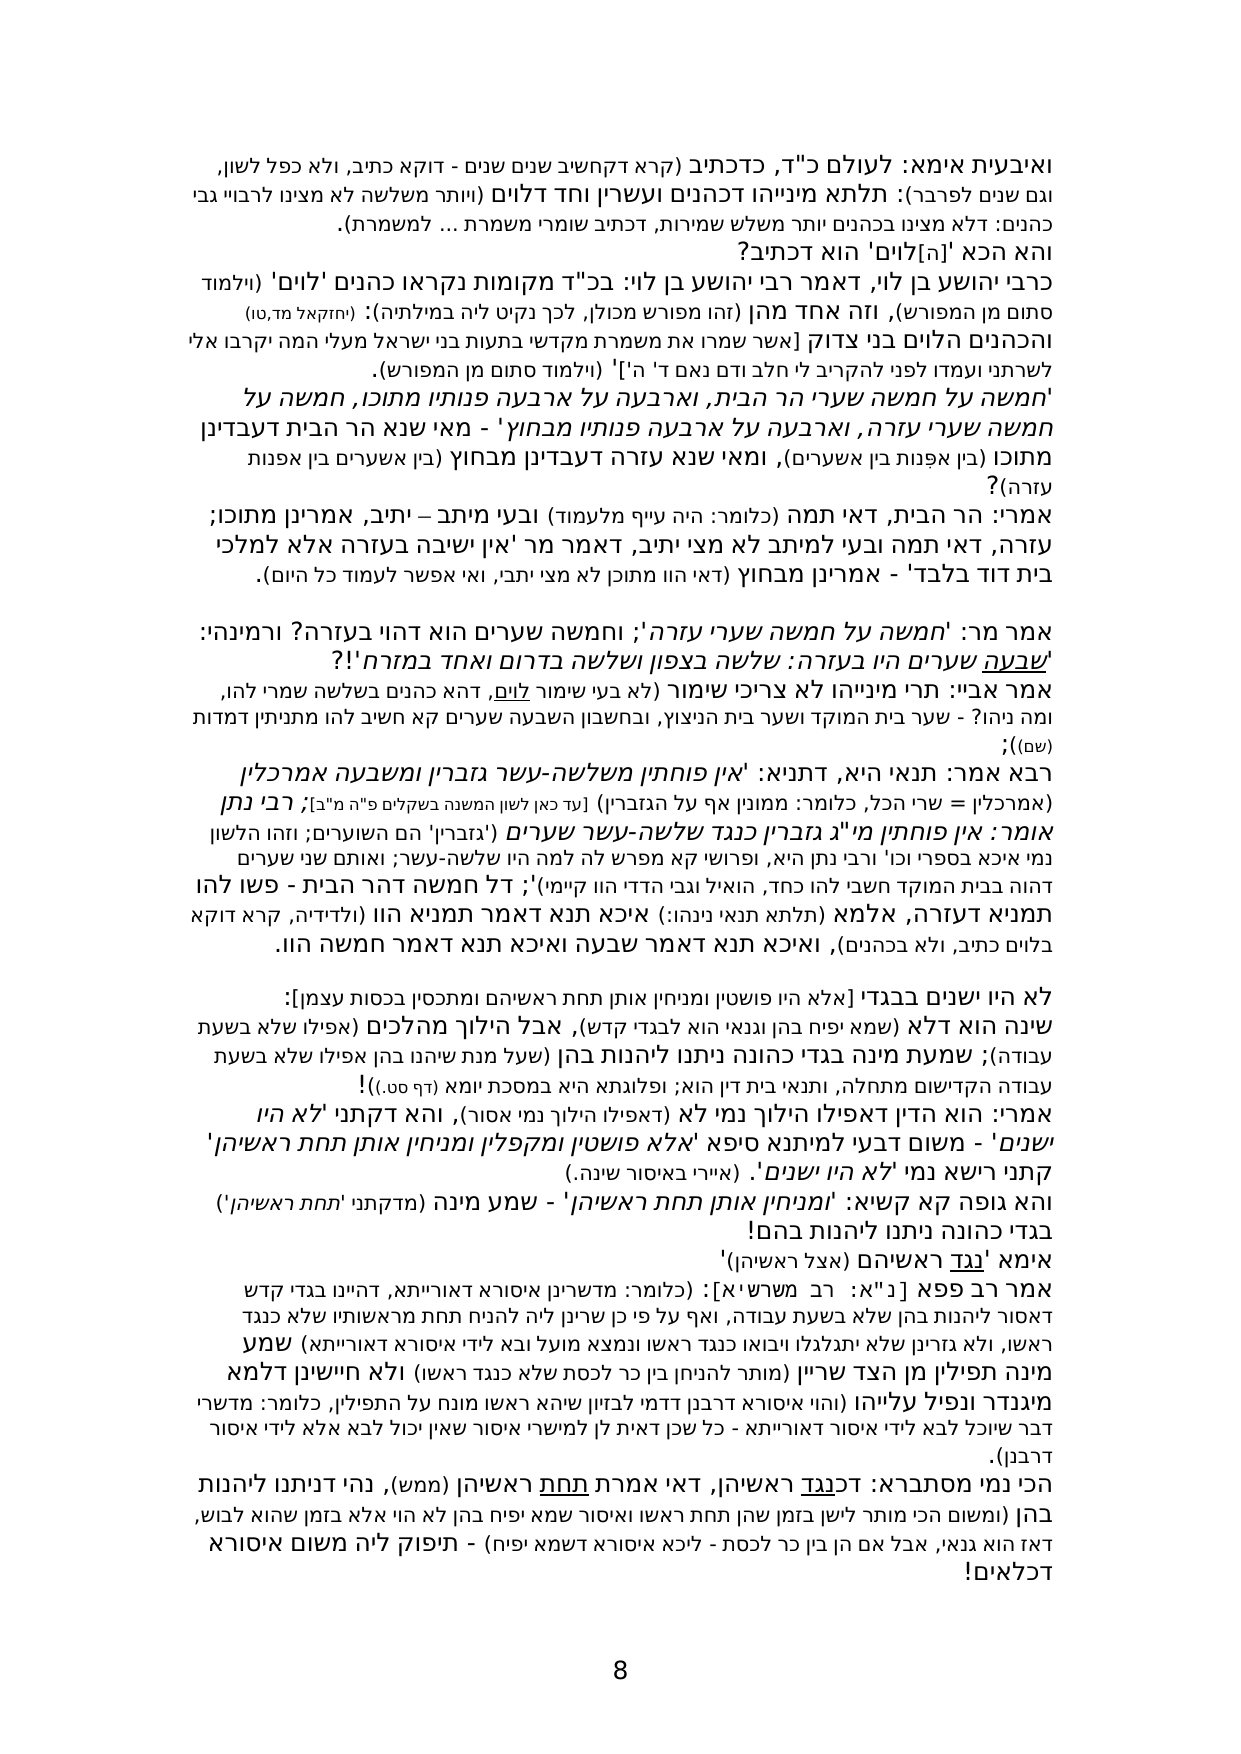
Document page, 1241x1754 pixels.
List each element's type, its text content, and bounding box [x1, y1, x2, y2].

text 'חמשה על חמשה שערי הר הבית, וארבעה על ארבעה פנותיו מתוכו, חמשה על חמשה שערי עזרה, וארבעה על ארבעה פנותיו מבחוץ' - מאי שנא הר הבית דעבדינן מתוכו (בין אפִּנות בין אשערים), ומאי שנא עזרה דעבדינן מבחוץ (בין אשערים בין אפנות עזרה)? [187, 384, 1053, 501]
text רבא אמר: תנאי היא, דתניא: 'אין פוחתין משלשה-עשר גזברין ומשבעה אמרכלין (אמרכלין = שרי הכל, כלומר: ממונין אף על הגזברין) [עד כאן לשון המשנה בשקלים פ"ה מ"ב]; רבי נתן אומר: אין פוחתין מי"ג גזברין כנגד שלשה-עשר שערים ('גזברין' הם השוערים; וזהו הלשון נמי איכא בספרי וכו' ורבי נתן היא, ופרושי קא מפרש לה למה היו שלשה-עשר; ואותם שני שערים דהוה בבית המוקד חשבי להו כחד, הואיל וגבי הדדי הוו קיימי)'; דל חמשה דהר הבית - פשו להו תמניא דעזרה, אלמא (תלתא תנאי נינהו:) איכא תנא דאמר תמניא הוו (ולדידיה, קרא דוקא בלוים כתיב, ולא בכהנים), ואיכא תנא דאמר שבעה ואיכא תנא דאמר חמשה הוו. [187, 758, 1053, 958]
text ואיבעית אימא: לעולם כ"ד, כדכתיב (קרא דקחשיב שנים שנים - דוקא כתיב, ולא כפל לשון, וגם שנים לפרבר): תלתא מינייהו דכהנים ועשרין וחד דלוים (ויותר משלשה לא מצינו לרבויי גבי כהנים: דלא מצינו בכהנים יותר משלש שמירות, דכתיב שומרי משמרת ... למשמרת). [187, 150, 1053, 238]
text אמר מר: 'חמשה על חמשה שערי עזרה'; וחמשה שערים הוא דהוי בעזרה? ורמינהי: 'שבעה שערים היו בעזרה: שלשה בצפון ושלשה בדרום ואחד במזרח'!? [187, 617, 1053, 676]
text אמר רב פפא [נ"א: רב משרשיא]: (כלומר: מדשרינן איסורא דאורייתא, דהיינו בגדי קדש דאסור ליהנות בהן שלא בשעת עבודה, ואף על פי כן שרינן ליה להניח תחת מראשותיו שלא כנגד ראשו, ולא גזרינן שלא יתגלגלו ויבואו כנגד ראשו ונמצא מועל ובא לידי איסורא דאורייתא) שמע מינה תפילין מן הצד שריין (מותר להניחן בין כר לכסת שלא כנגד ראשו) ולא חיישינן דלמא מיגנדר ונפיל עלייהו (והוי איסורא דרבנן דדמי לבזיון שיהא ראשו מונח על התפילין, כלומר: מדשרי דבר שיוכל לבא לידי איסור דאורייתא - כל שכן דאית לן למישרי איסור שאין יכול לבא אלא לידי איסור דרבנן). [187, 1274, 1053, 1469]
text לא היו ישנים בבגדי [אלא היו פושטין ומניחין אותן תחת ראשיהם ומתכסין בכסות עצמן]: [187, 982, 1053, 1011]
text הכי נמי מסתברא: דכנגד ראשיהן, דאי אמרת תחת ראשיהן (ממש), נהי דניתנו ליהנות בהן (ומשום הכי מותר לישן בזמן שהן תחת ראשו ואיסור שמא יפיח בהן לא הוי אלא בזמן שהוא לבוש, דאז הוא גנאי, אבל אם הן בין כר לכסת - ליכא איסורא דשמא יפיח) - תיפוק ליה משום איסורא דכלאים! [187, 1469, 1053, 1586]
text והא הכא '[ה]לוים' הוא דכתיב? [187, 238, 1053, 267]
text אמרי: הר הבית, דאי תמה (כלומר: היה עייף מלעמוד) ובעי מיתב – יתיב, אמרינן מתוכו; עזרה, דאי תמה ובעי למיתב לא מצי יתיב, דאמר מר 'אין ישיבה בעזרה אלא למלכי בית דוד בלבד' - אמרינן מבחוץ (דאי הוו מתוכן לא מצי יתבי, ואי אפשר לעמוד כל היום). [187, 501, 1053, 588]
text אימא 'נגד ראשיהם (אצל ראשיהן)' [187, 1245, 1053, 1274]
text שינה הוא דלא (שמא יפיח בהן וגנאי הוא לבגדי קדש), אבל הילוך מהלכים (אפילו שלא בשעת עבודה); שמעת מינה בגדי כהונה ניתנו ליהנות בהן (שעל מנת שיהנו בהן אפילו שלא בשעת עבודה הקדישום מתחלה, ותנאי בית דין הוא; ופלוגתא היא במסכת יומא (דף סט.))! [187, 1011, 1053, 1099]
text אמרי: הוא הדין דאפילו הילוך נמי לא (דאפילו הילוך נמי אסור), והא דקתני 'לא היו ישנים' - משום דבעי למיתנא סיפא 'אלא פושטין ומקפלין ומניחין אותן תחת ראשיהן' קתני רישא נמי 'לא היו ישנים'. (איירי באיסור שינה.) [187, 1099, 1053, 1187]
text אמר אביי: תרי מינייהו לא צריכי שימור (לא בעי שימור לוים, דהא כהנים בשלשה שמרי להו, ומה ניהו? - שער בית המוקד ושער בית הניצוץ, ובחשבון השבעה שערים קא חשיב להו מתניתין דמדות (שם)); [187, 676, 1053, 758]
text והא גופה קא קשיא: 'ומניחין אותן תחת ראשיהן' - שמע מינה (מדקתני 'תחת ראשיהן') בגדי כהונה ניתנו ליהנות בהם! [187, 1187, 1053, 1245]
text כרבי יהושע בן לוי, דאמר רבי יהושע בן לוי: בכ"ד מקומות נקראו כהנים 'לוים' (וילמוד סתום מן המפורש), וזה אחד מהן (זהו מפורש מכולן, לכך נקיט ליה במילתיה): (יחזקאל מד,טו) והכהנים הלוים בני צדוק [אשר שמרו את משמרת מקדשי בתעות בני ישראל מעלי המה יקרבו אלי לשרתני ועמדו לפני להקריב לי חלב ודם נאם ד' ה']' (וילמוד סתום מן המפורש). [187, 267, 1053, 384]
